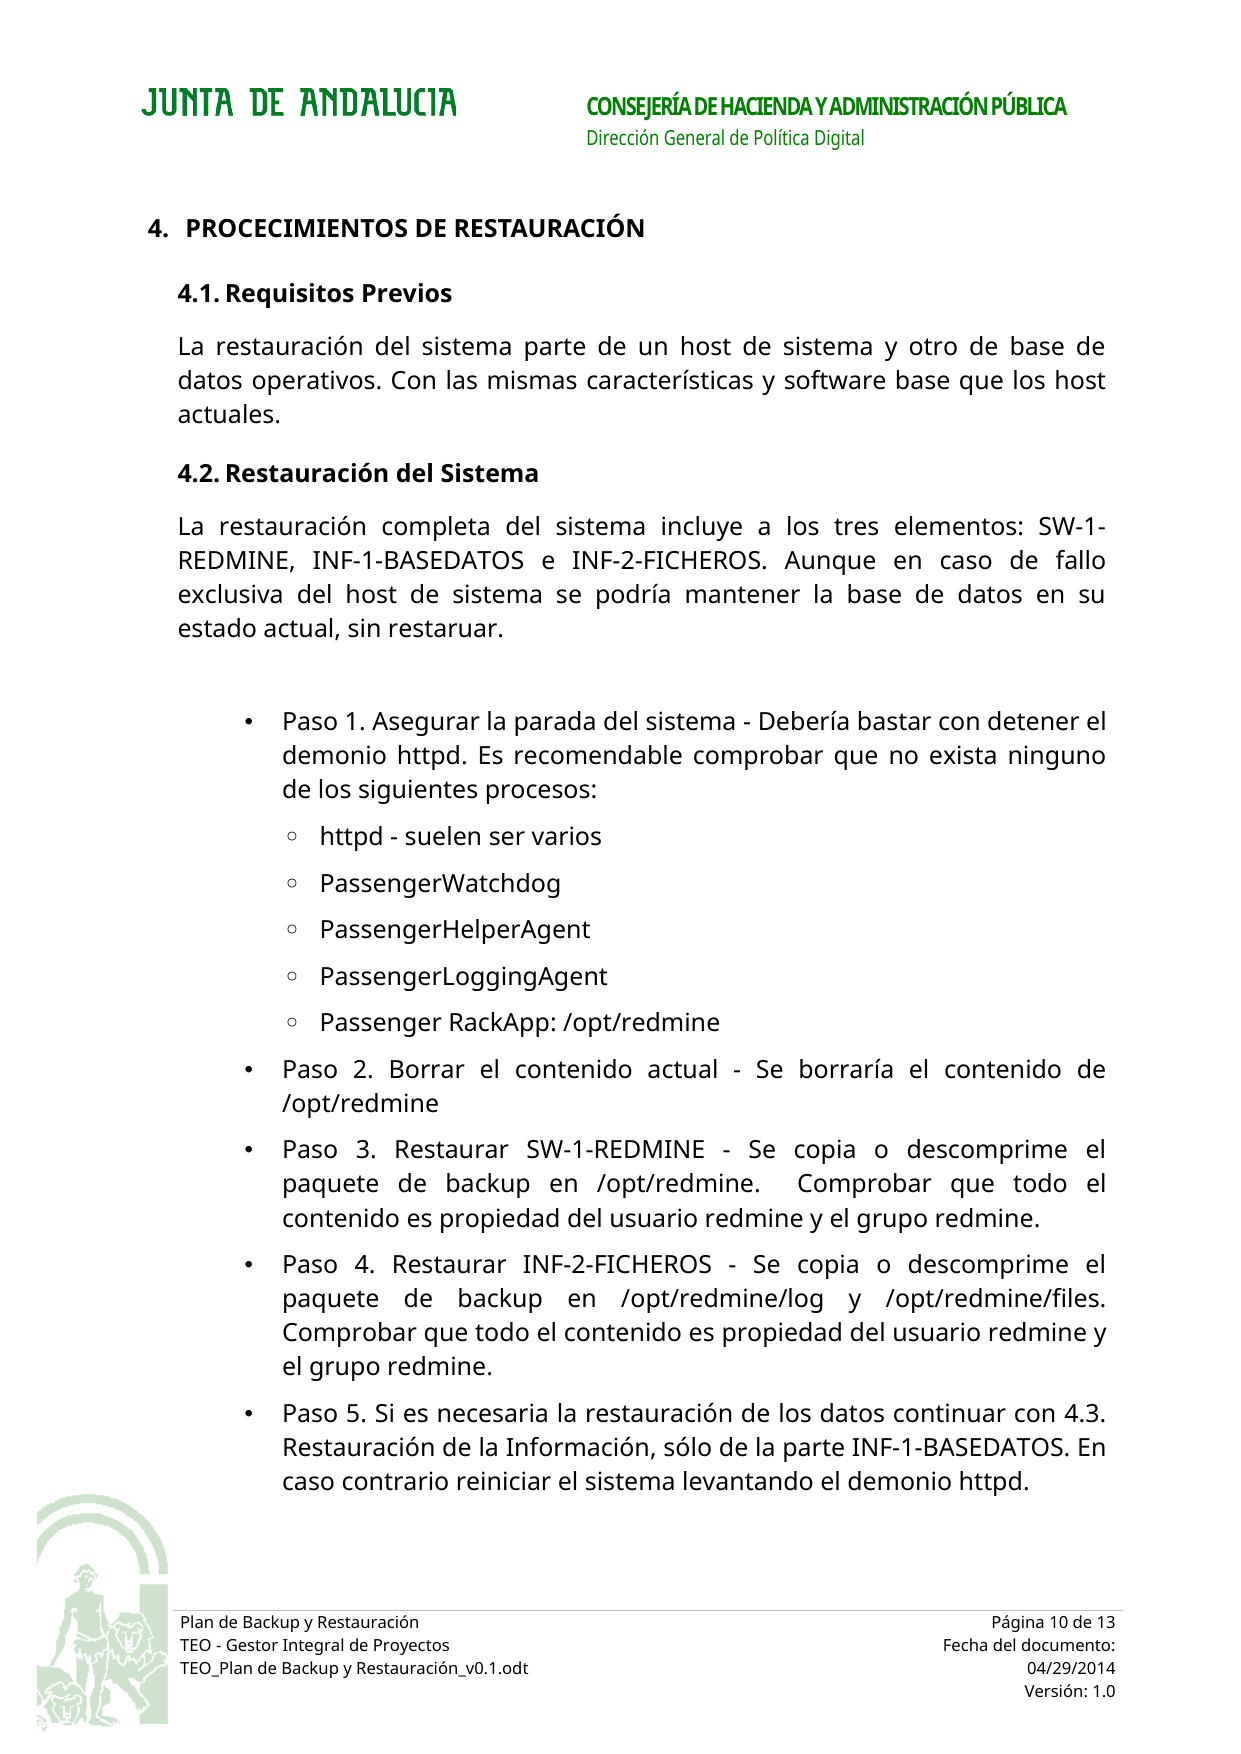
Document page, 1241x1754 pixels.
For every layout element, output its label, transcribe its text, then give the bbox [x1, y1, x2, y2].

subtitle Restauración del Sistema [177, 456, 1107, 490]
list Paso 5. Si es necesaria la restauración de los datos continuar con 4.3. Restauración de la Información, sólo de la parte INF-1-BASEDATOS. En caso contrario reiniciar el sistema levantando el demonio httpd. [244, 1396, 1107, 1498]
text La restauración del sistema parte de un host de sistema y otro de base de datos operativos. Con las mismas características y software base que los host actuales. [177, 329, 1107, 431]
list httpd - suelen ser varios [282, 819, 1107, 853]
list PassengerWatchdog [282, 865, 1107, 899]
list Paso 2. Borrar el contenido actual - Se borraría el contenido de /opt/redmine [244, 1051, 1107, 1119]
list PassengerHelperAgent [282, 912, 1107, 946]
subtitle Procecimientos de Restauración [148, 211, 1107, 244]
subtitle Requisitos Previos [177, 276, 1107, 310]
text La restauración completa del sistema incluye a los tres elementos: SW-1-REDMINE, INF-1-BASEDATOS e INF-2-FICHEROS. Aunque en caso de fallo exclusiva del host de sistema se podría mantener la base de datos en su estado actual, sin restaruar. [177, 509, 1107, 645]
list Passenger RackApp: /opt/redmine [282, 1005, 1107, 1039]
picture [141, 88, 457, 116]
list Paso 4. Restaurar INF-2-FICHEROS - Se copia o descomprime el paquete de backup en /opt/redmine/log y /opt/redmine/files. Comprobar que todo el contenido es propiedad del usuario redmine y el grupo redmine. [244, 1247, 1107, 1383]
list Paso 1. Asegurar la parada del sistema - Debería bastar con detener el demonio httpd. Es recomendable comprobar que no exista ninguno de los siguientes procesos: [244, 704, 1107, 806]
list Paso 3. Restaurar SW-1-REDMINE - Se copia o descomprime el paquete de backup en /opt/redmine. Comprobar que todo el contenido es propiedad del usuario redmine y el grupo redmine. [244, 1132, 1107, 1234]
list PassengerLoggingAgent [282, 958, 1107, 992]
